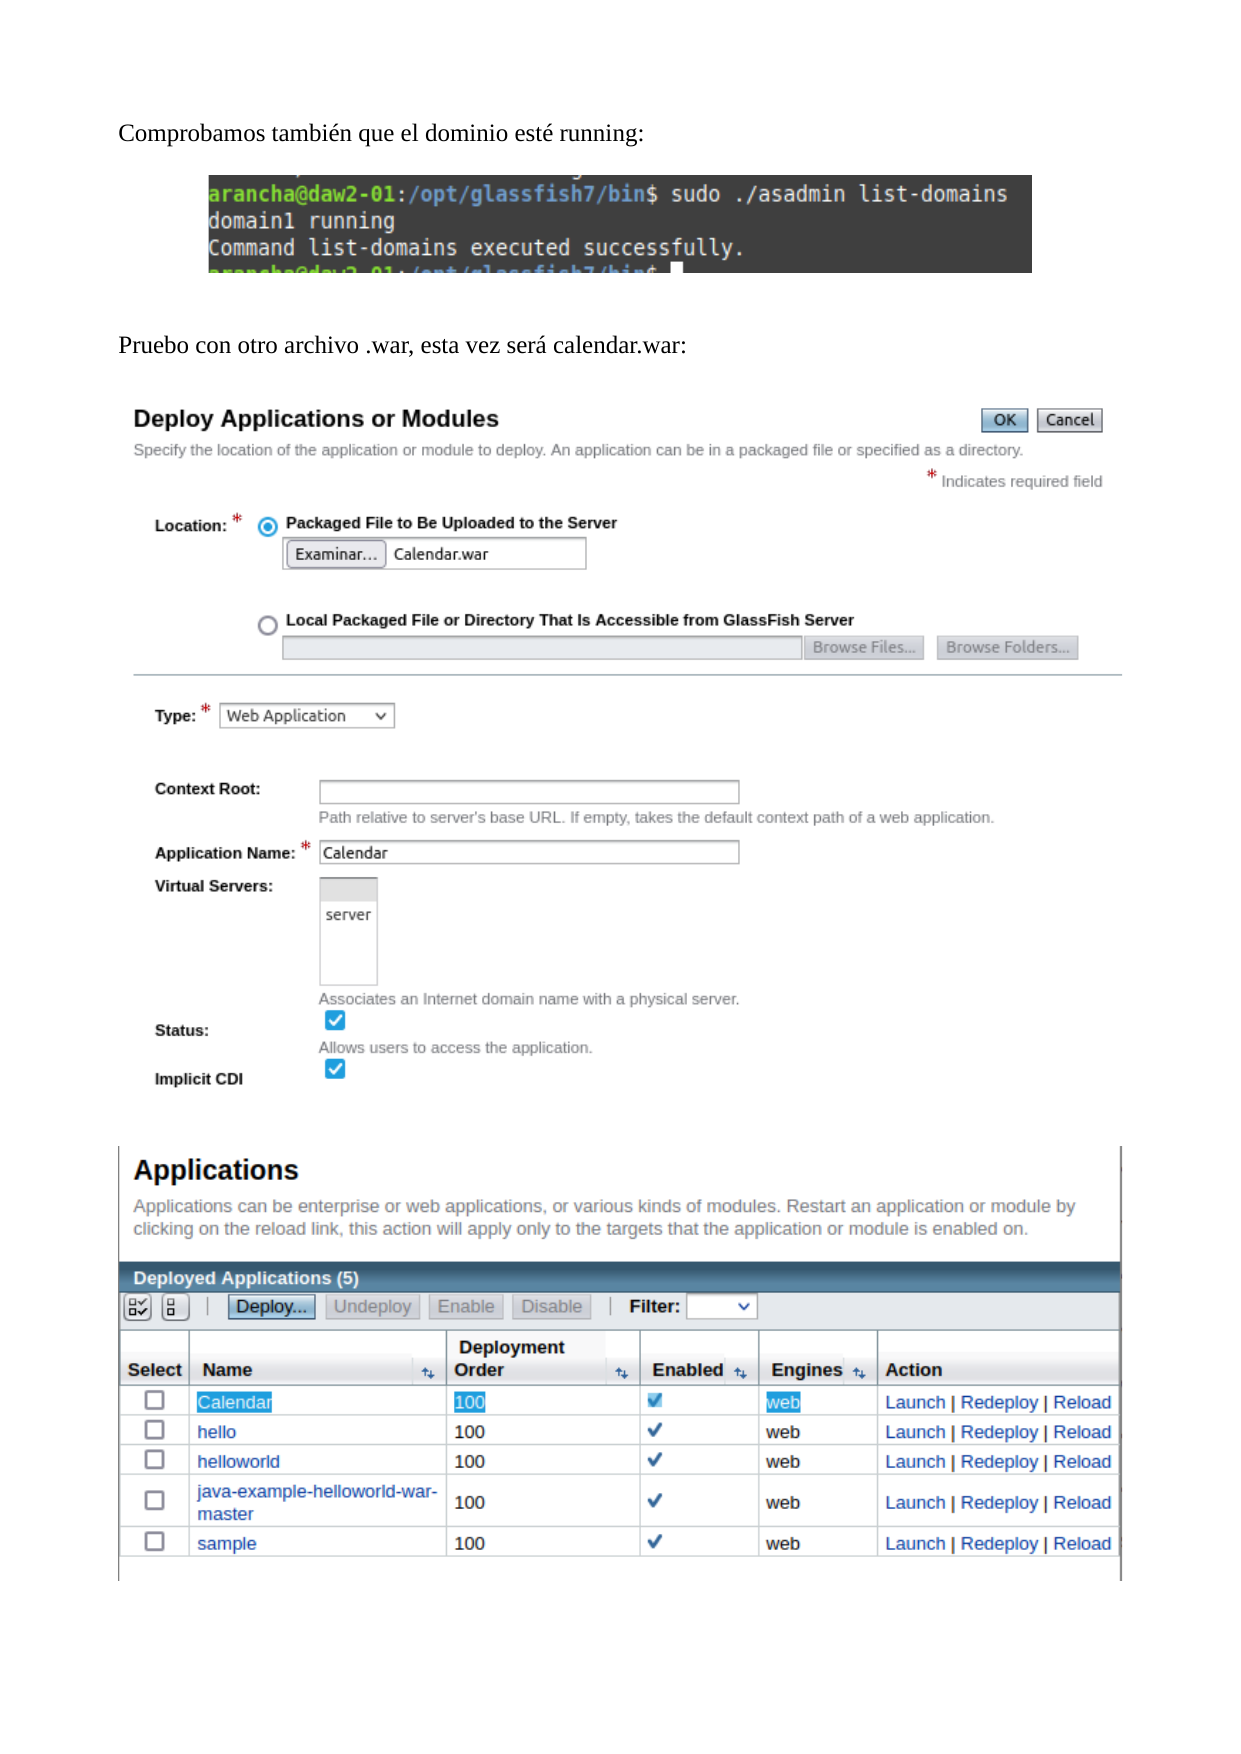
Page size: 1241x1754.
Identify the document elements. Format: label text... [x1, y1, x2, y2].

text Comprobamos también que el dominio esté running: [118, 118, 1122, 147]
text Pruebo con otro archivo .war, esta vez será calendar.war: [118, 301, 1122, 359]
picture [118, 387, 1123, 1089]
picture [208, 175, 1032, 273]
picture [118, 1146, 1123, 1581]
